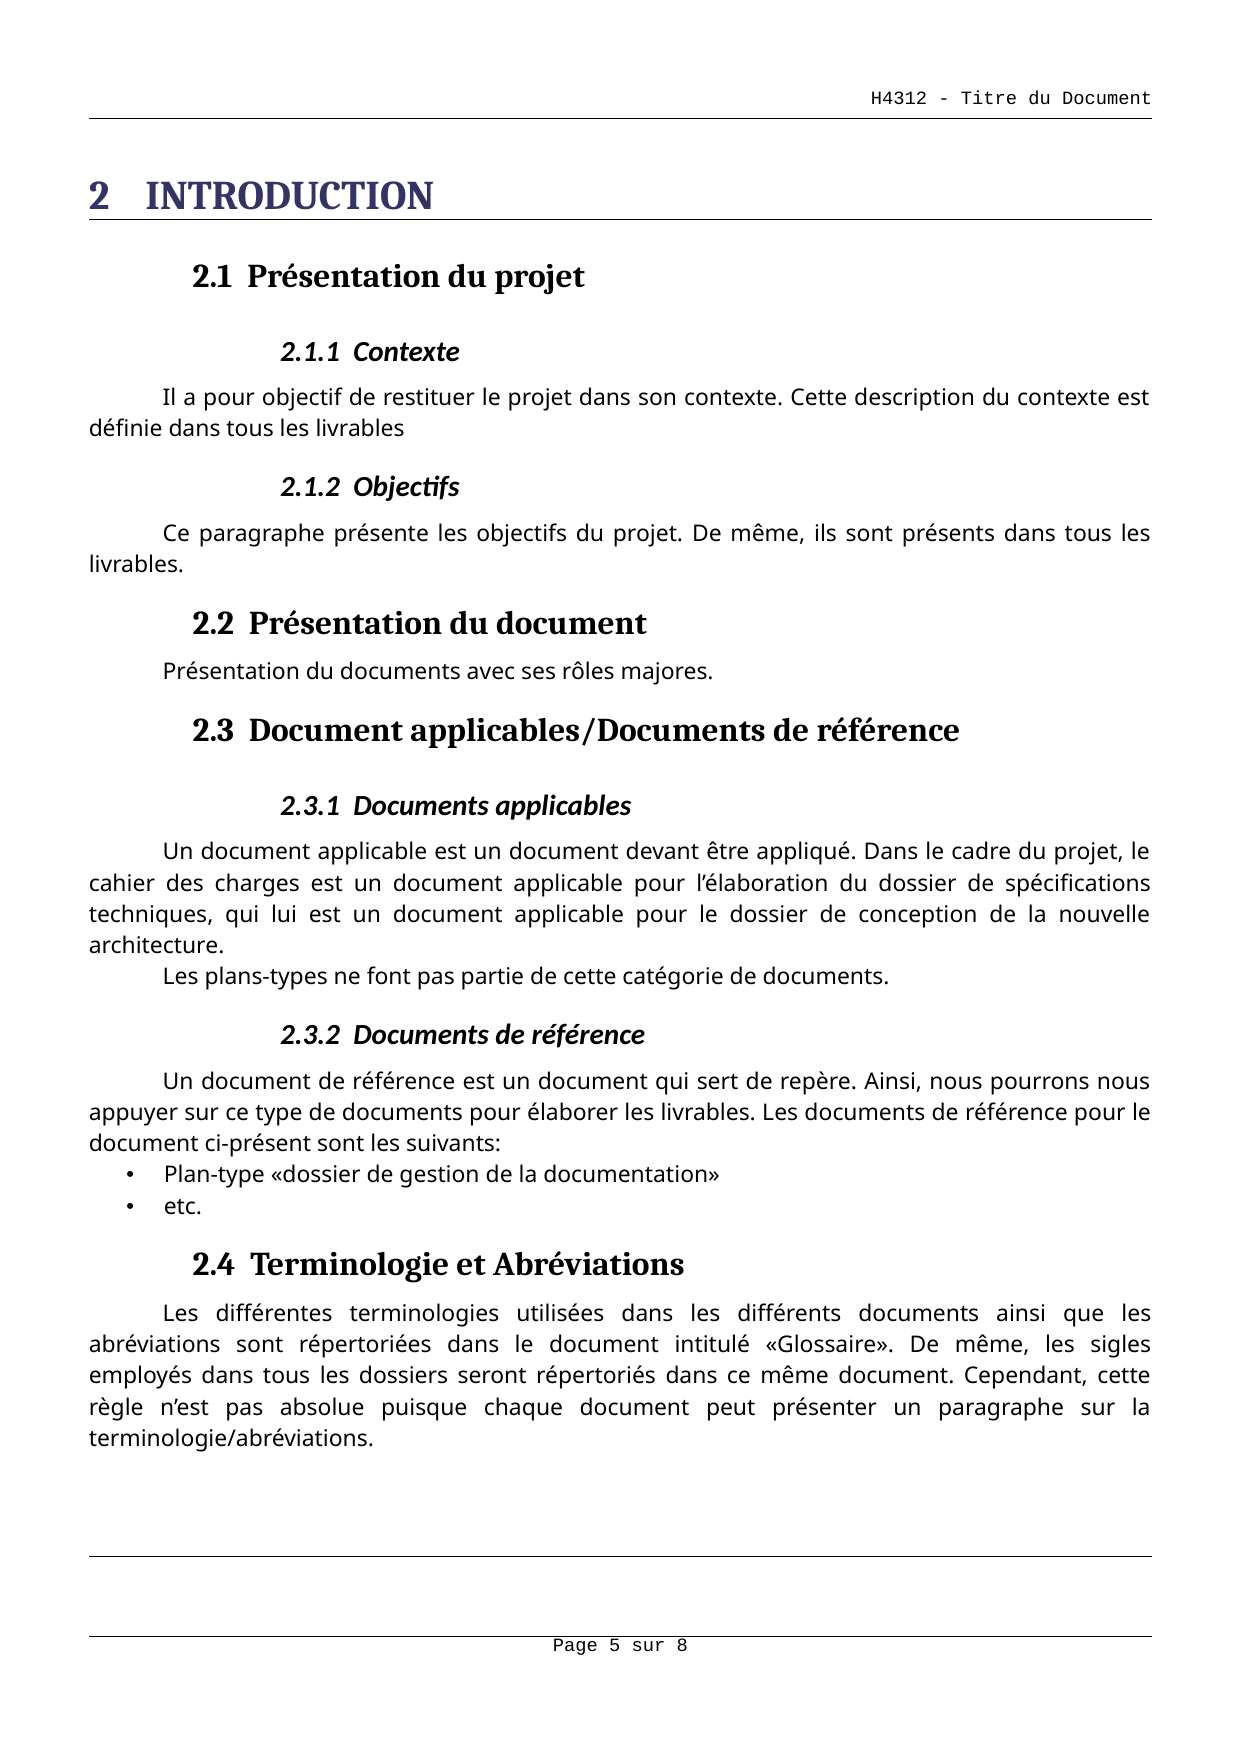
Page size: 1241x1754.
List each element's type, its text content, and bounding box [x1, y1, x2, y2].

subtitle Présentation du projet [133, 257, 1152, 295]
text Ce paragraphe présente les objectifs du projet. De même, ils sont présents dans tous les livrables. [88, 517, 1152, 579]
text Un document applicable est un document devant être appliqué. Dans le cadre du projet, le cahier des charges est un document applicable pour l’élaboration du dossier de spécifications techniques, qui lui est un document applicable pour le dossier de conception de la nouvelle architecture. [88, 835, 1152, 960]
subtitle Contexte [280, 333, 1152, 368]
text Il a pour objectif de restituer le projet dans son contexte. Cette description du contexte est définie dans tous les livrables [88, 381, 1152, 443]
text Les différentes terminologies utilisées dans les différents documents ainsi que les abréviations sont répertoriées dans le document intitulé «Glossaire». De même, les sigles employés dans tous les dossiers seront répertoriés dans ce même document. Cependant, cette règle n’est pas absolue puisque chaque document peut présenter un paragraphe sur la terminologie/abréviations. [88, 1297, 1152, 1453]
subtitle Objectifs [280, 468, 1152, 504]
text Présentation du documents avec ses rôles majores. [88, 655, 1152, 686]
list etc. [126, 1189, 1152, 1221]
list Plan-type «dossier de gestion de la documentation» [126, 1158, 1152, 1189]
subtitle Documents de référence [280, 1016, 1152, 1052]
text Un document de référence est un document qui sert de repère. Ainsi, nous pourrons nous appuyer sur ce type de documents pour élaborer les livrables. Les documents de référence pour le document ci-présent sont les suivants: [88, 1064, 1152, 1158]
subtitle Documents applicables [280, 787, 1152, 823]
subtitle Présentation du document [133, 604, 1152, 642]
subtitle Document applicables/Documents de référence [133, 711, 1152, 749]
subtitle Introduction [88, 172, 1152, 219]
text Les plans-types ne font pas partie de cette catégorie de documents. [88, 960, 1152, 991]
subtitle Terminologie et Abréviations [133, 1246, 1152, 1284]
